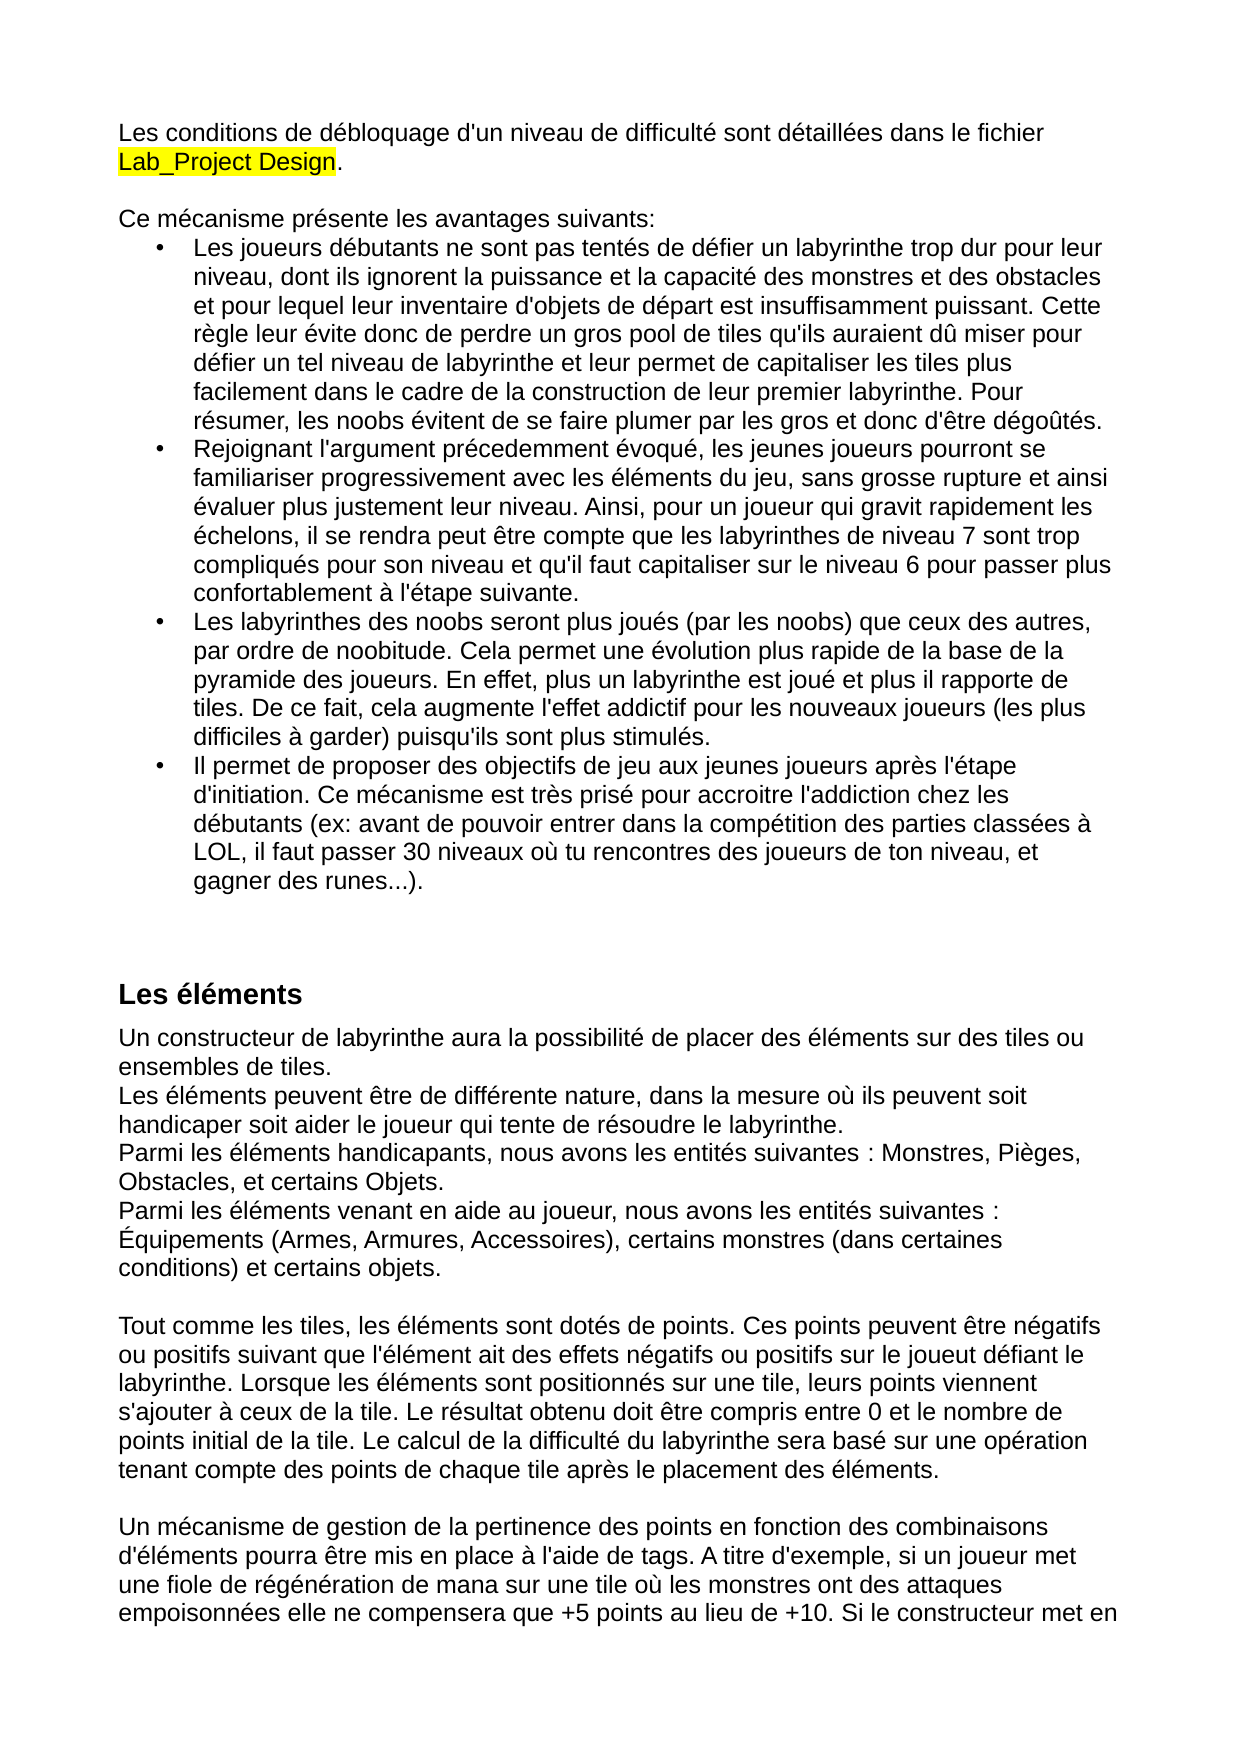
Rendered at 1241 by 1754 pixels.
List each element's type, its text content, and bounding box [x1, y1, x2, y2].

list Il permet de proposer des objectifs de jeu aux jeunes joueurs après l'étape d'initiation. Ce mécanisme est très prisé pour accroitre l'addiction chez les débutants (ex: avant de pouvoir entrer dans la compétition des parties classées à LOL, il faut passer 30 niveaux où tu rencontres des joueurs de ton niveau, et gagner des runes...). [156, 751, 1122, 895]
list Les joueurs débutants ne sont pas tentés de défier un labyrinthe trop dur pour leur niveau, dont ils ignorent la puissance et la capacité des monstres et des obstacles et pour lequel leur inventaire d'objets de départ est insuffisamment puissant. Cette règle leur évite donc de perdre un gros pool de tiles qu'ils auraient dû miser pour défier un tel niveau de labyrinthe et leur permet de capitaliser les tiles plus facilement dans le cadre de la construction de leur premier labyrinthe. Pour résumer, les noobs évitent de se faire plumer par les gros et donc d'être dégoûtés. [156, 233, 1122, 434]
text Un mécanisme de gestion de la pertinence des points en fonction des combinaisons d'éléments pourra être mis en place à l'aide de tags. A titre d'exemple, si un joueur met une fiole de régénération de mana sur une tile où les monstres ont des attaques empoisonnées elle ne compensera que +5 points au lieu de +10. Si le constructeur met en [118, 1512, 1122, 1627]
text Ce mécanisme présente les avantages suivants: [118, 204, 1122, 233]
text Les éléments peuvent être de différente nature, dans la mesure où ils peuvent soit handicaper soit aider le joueur qui tente de résoudre le labyrinthe. [118, 1081, 1122, 1138]
subtitle Les éléments [118, 977, 1122, 1011]
text Parmi les éléments venant en aide au joueur, nous avons les entités suivantes : Équipements (Armes, Armures, Accessoires), certains monstres (dans certaines conditions) et certains objets. [118, 1196, 1122, 1282]
text Un constructeur de labyrinthe aura la possibilité de placer des éléments sur des tiles ou ensembles de tiles. [118, 1023, 1122, 1081]
text Les conditions de débloquage d'un niveau de difficulté sont détaillées dans le fichier Lab_Project Design. [118, 118, 1122, 176]
list Rejoignant l'argument précedemment évoqué, les jeunes joueurs pourront se familiariser progressivement avec les éléments du jeu, sans grosse rupture et ainsi évaluer plus justement leur niveau. Ainsi, pour un joueur qui gravit rapidement les échelons, il se rendra peut être compte que les labyrinthes de niveau 7 sont trop compliqués pour son niveau et qu'il faut capitaliser sur le niveau 6 pour passer plus confortablement à l'étape suivante. [156, 434, 1122, 607]
text Parmi les éléments handicapants, nous avons les entités suivantes : Monstres, Pièges, Obstacles, et certains Objets. [118, 1138, 1122, 1196]
list Les labyrinthes des noobs seront plus joués (par les noobs) que ceux des autres, par ordre de noobitude. Cela permet une évolution plus rapide de la base de la pyramide des joueurs. En effet, plus un labyrinthe est joué et plus il rapporte de tiles. De ce fait, cela augmente l'effet addictif pour les nouveaux joueurs (les plus difficiles à garder) puisqu'ils sont plus stimulés. [156, 607, 1122, 751]
text Tout comme les tiles, les éléments sont dotés de points. Ces points peuvent être négatifs ou positifs suivant que l'élément ait des effets négatifs ou positifs sur le joueut défiant le labyrinthe. Lorsque les éléments sont positionnés sur une tile, leurs points viennent s'ajouter à ceux de la tile. Le résultat obtenu doit être compris entre 0 et le nombre de points initial de la tile. Le calcul de la difficulté du labyrinthe sera basé sur une opération tenant compte des points de chaque tile après le placement des éléments. [118, 1311, 1122, 1483]
